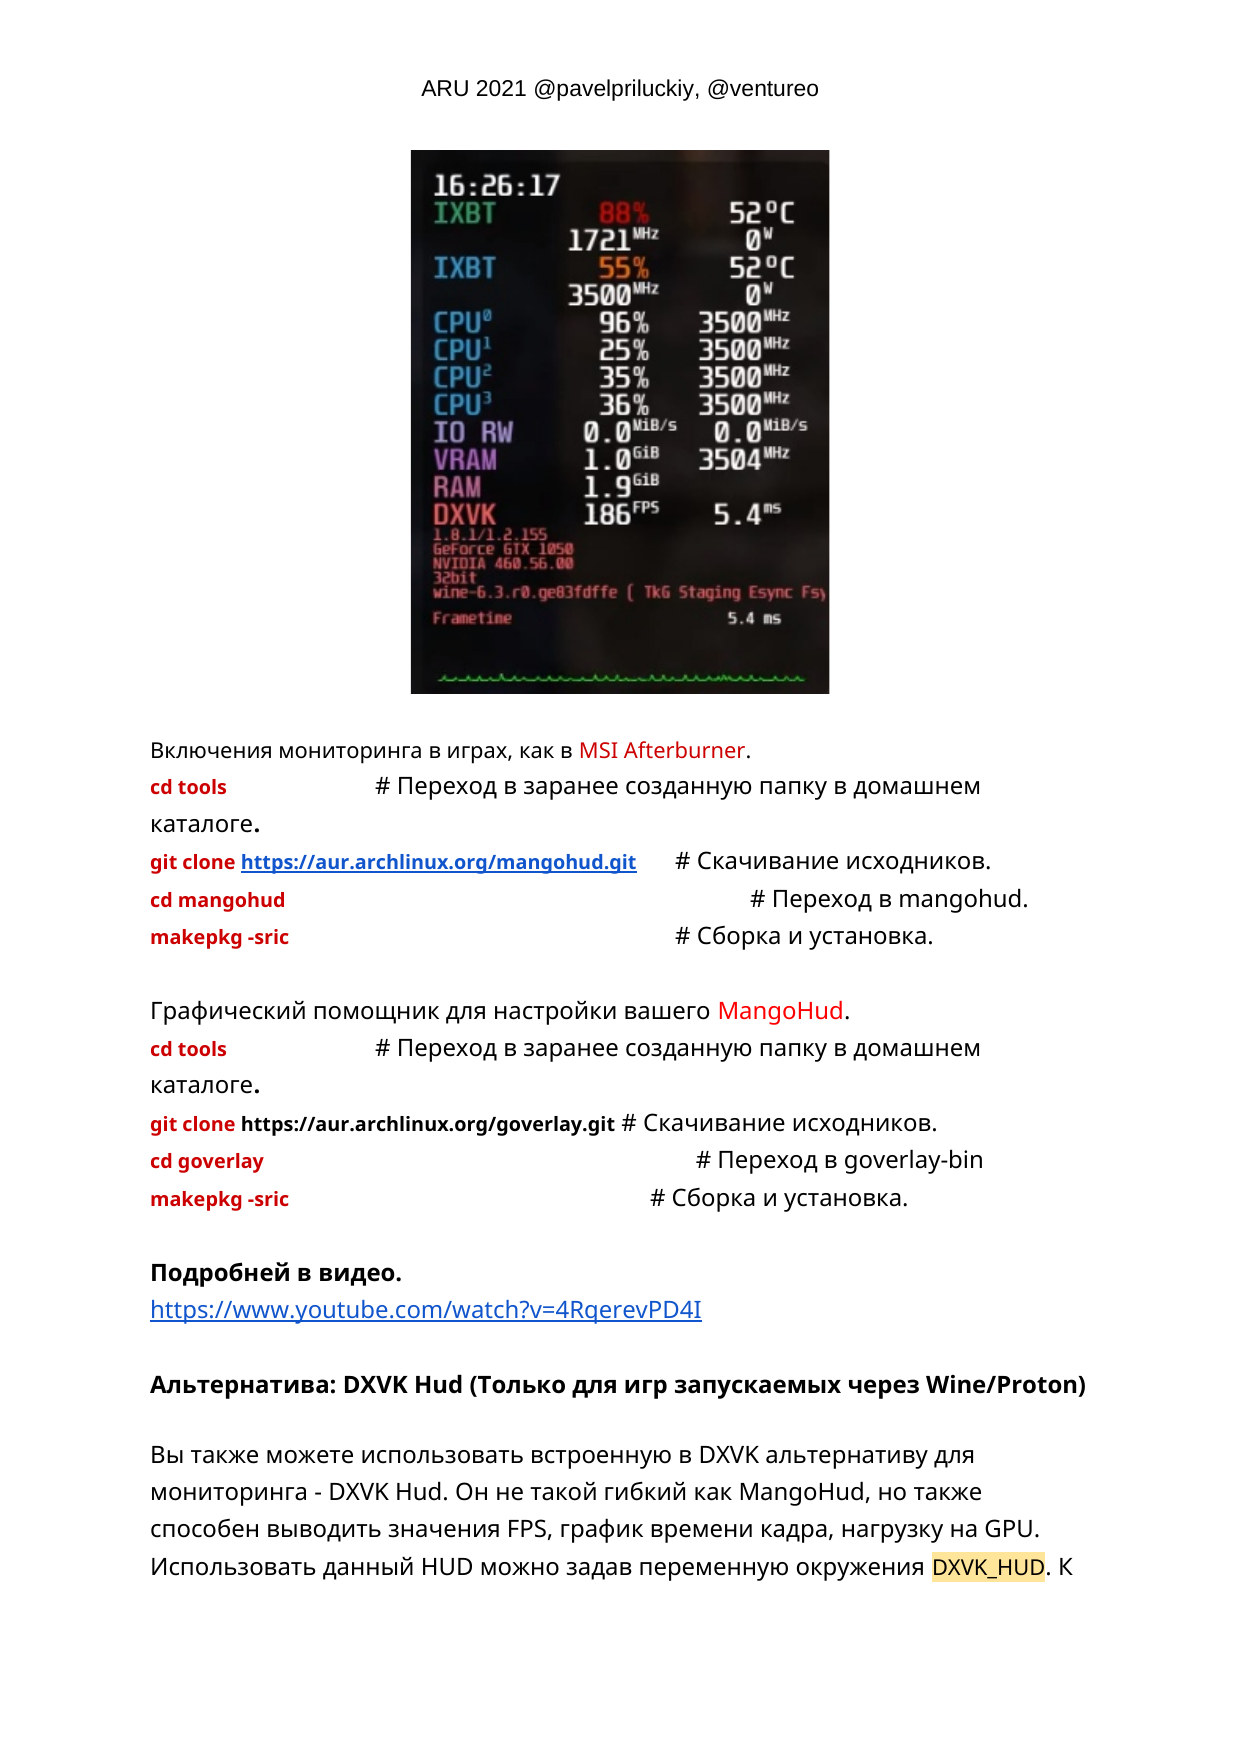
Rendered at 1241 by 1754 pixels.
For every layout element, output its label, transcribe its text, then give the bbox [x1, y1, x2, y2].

text cd mangohud # Переход в mangohud. [150, 881, 1090, 914]
text cd tools # Переход в заранее созданную папку в домашнем каталоге. [150, 1031, 1090, 1101]
text Вы также можете использовать встроенную в DXVK альтернативу для мониторинга - DXVK Hud. Он не такой гибкий как MangoHud, но также способен выводить значения FPS, график времени кадра, нагрузку на GPU. Использовать данный HUD можно задав переменную окружения DXVK_HUD. К [150, 1437, 1090, 1582]
text makepkg -sric # Сборка и установка. [150, 919, 1090, 951]
text cd goverlay # Переход в goverlay-bin [150, 1143, 1090, 1176]
picture [410, 150, 830, 694]
text Графический помощник для настройки вашего MangoHud. [150, 993, 1090, 1026]
text makepkg -sric # Сборка и установка. [150, 1181, 1090, 1213]
text cd tools # Переход в заранее созданную папку в домашнем каталоге. [150, 769, 1090, 839]
text Включения мониторинга в играх, как в MSI Afterburner. [150, 735, 1090, 765]
text git clone https://aur.archlinux.org/mangohud.git # Скачивание исходников. [150, 844, 1090, 877]
subtitle Альтернатива: DXVK Hud (Только для игр запускаемых через Wine/Proton) [150, 1367, 1090, 1400]
text Подробней в видео. [150, 1255, 1090, 1288]
text git clone https://aur.archlinux.org/goverlay.git # Скачивание исходников. [150, 1106, 1090, 1138]
text https://www.youtube.com/watch?v=4RqerevPD4I [150, 1293, 1090, 1325]
